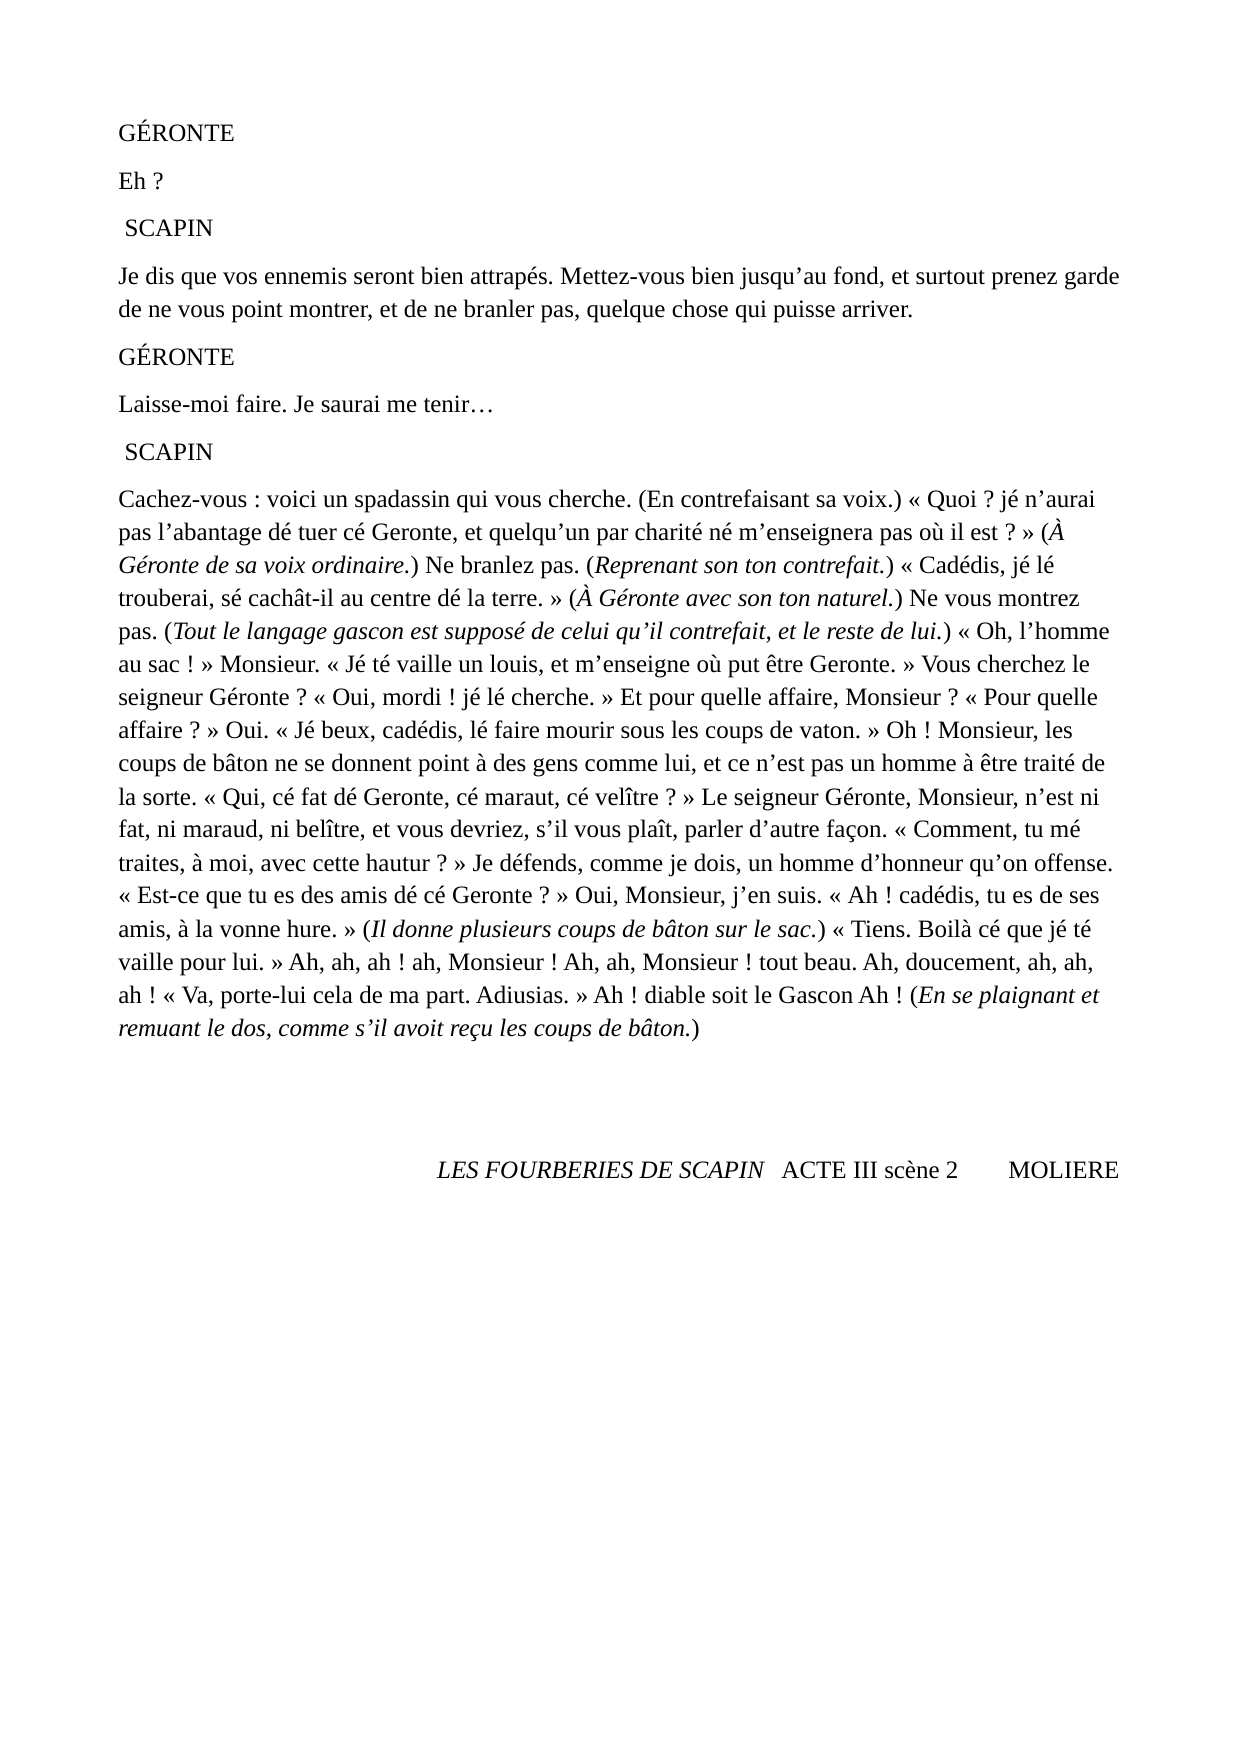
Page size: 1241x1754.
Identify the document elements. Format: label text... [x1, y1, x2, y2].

text Eh ? [118, 166, 1122, 194]
text LES FOURBERIES DE SCAPIN ACTE III scène 2 MOLIERE [118, 1156, 1122, 1184]
text Je dis que vos ennemis seront bien attrapés. Mettez-vous bien jusqu’au fond, et surtout prenez garde de ne vous point montrer, et de ne branler pas, quelque chose qui puisse arriver. [118, 261, 1122, 323]
text SCAPIN [118, 213, 1122, 242]
text GÉRONTE [118, 342, 1122, 370]
text Cachez-vous : voici un spadassin qui vous cherche. (En contrefaisant sa voix.) « Quoi ? jé n’aurai pas l’abantage dé tuer cé Geronte, et quelqu’un par charité né m’enseignera pas où il est ? » (À Géronte de sa voix ordinaire.) Ne branlez pas. (Reprenant son ton contrefait.) « Cadédis, jé lé trouberai, sé cachât-il au centre dé la terre. » (À Géronte avec son ton naturel.) Ne vous montrez pas. (Tout le langage gascon est supposé de celui qu’il contrefait, et le reste de lui.) « Oh, l’homme au sac ! » Monsieur. « Jé té vaille un louis, et m’enseigne où put être Geronte. » Vous cherchez le seigneur Géronte ? « Oui, mordi ! jé lé cherche. » Et pour quelle affaire, Monsieur ? « Pour quelle affaire ? » Oui. « Jé beux, cadédis, lé faire mourir sous les coups de vaton. » Oh ! Monsieur, les coups de bâton ne se donnent point à des gens comme lui, et ce n’est pas un homme à être traité de la sorte. « Qui, cé fat dé Geronte, cé maraut, cé velître ? » Le seigneur Géronte, Monsieur, n’est ni fat, ni maraud, ni belître, et vous devriez, s’il vous plaît, parler d’autre façon. « Comment, tu mé traites, à moi, avec cette hautur ? » Je défends, comme je dois, un homme d’honneur qu’on offense. « Est-ce que tu es des amis dé cé Geronte ? » Oui, Monsieur, j’en suis. « Ah ! cadédis, tu es de ses amis, à la vonne hure. » (Il donne plusieurs coups de bâton sur le sac.) « Tiens. Boilà cé que jé té vaille pour lui. » Ah, ah, ah ! ah, Monsieur ! Ah, ah, Monsieur ! tout beau. Ah, doucement, ah, ah, ah ! « Va, porte-lui cela de ma part. Adiusias. » Ah ! diable soit le Gascon Ah ! (En se plaignant et remuant le dos, comme s’il avoit reçu les coups de bâton.) [118, 484, 1122, 1041]
text SCAPIN [118, 437, 1122, 466]
text GÉRONTE [118, 118, 1122, 147]
text Laisse-moi faire. Je saurai me tenir… [118, 389, 1122, 418]
